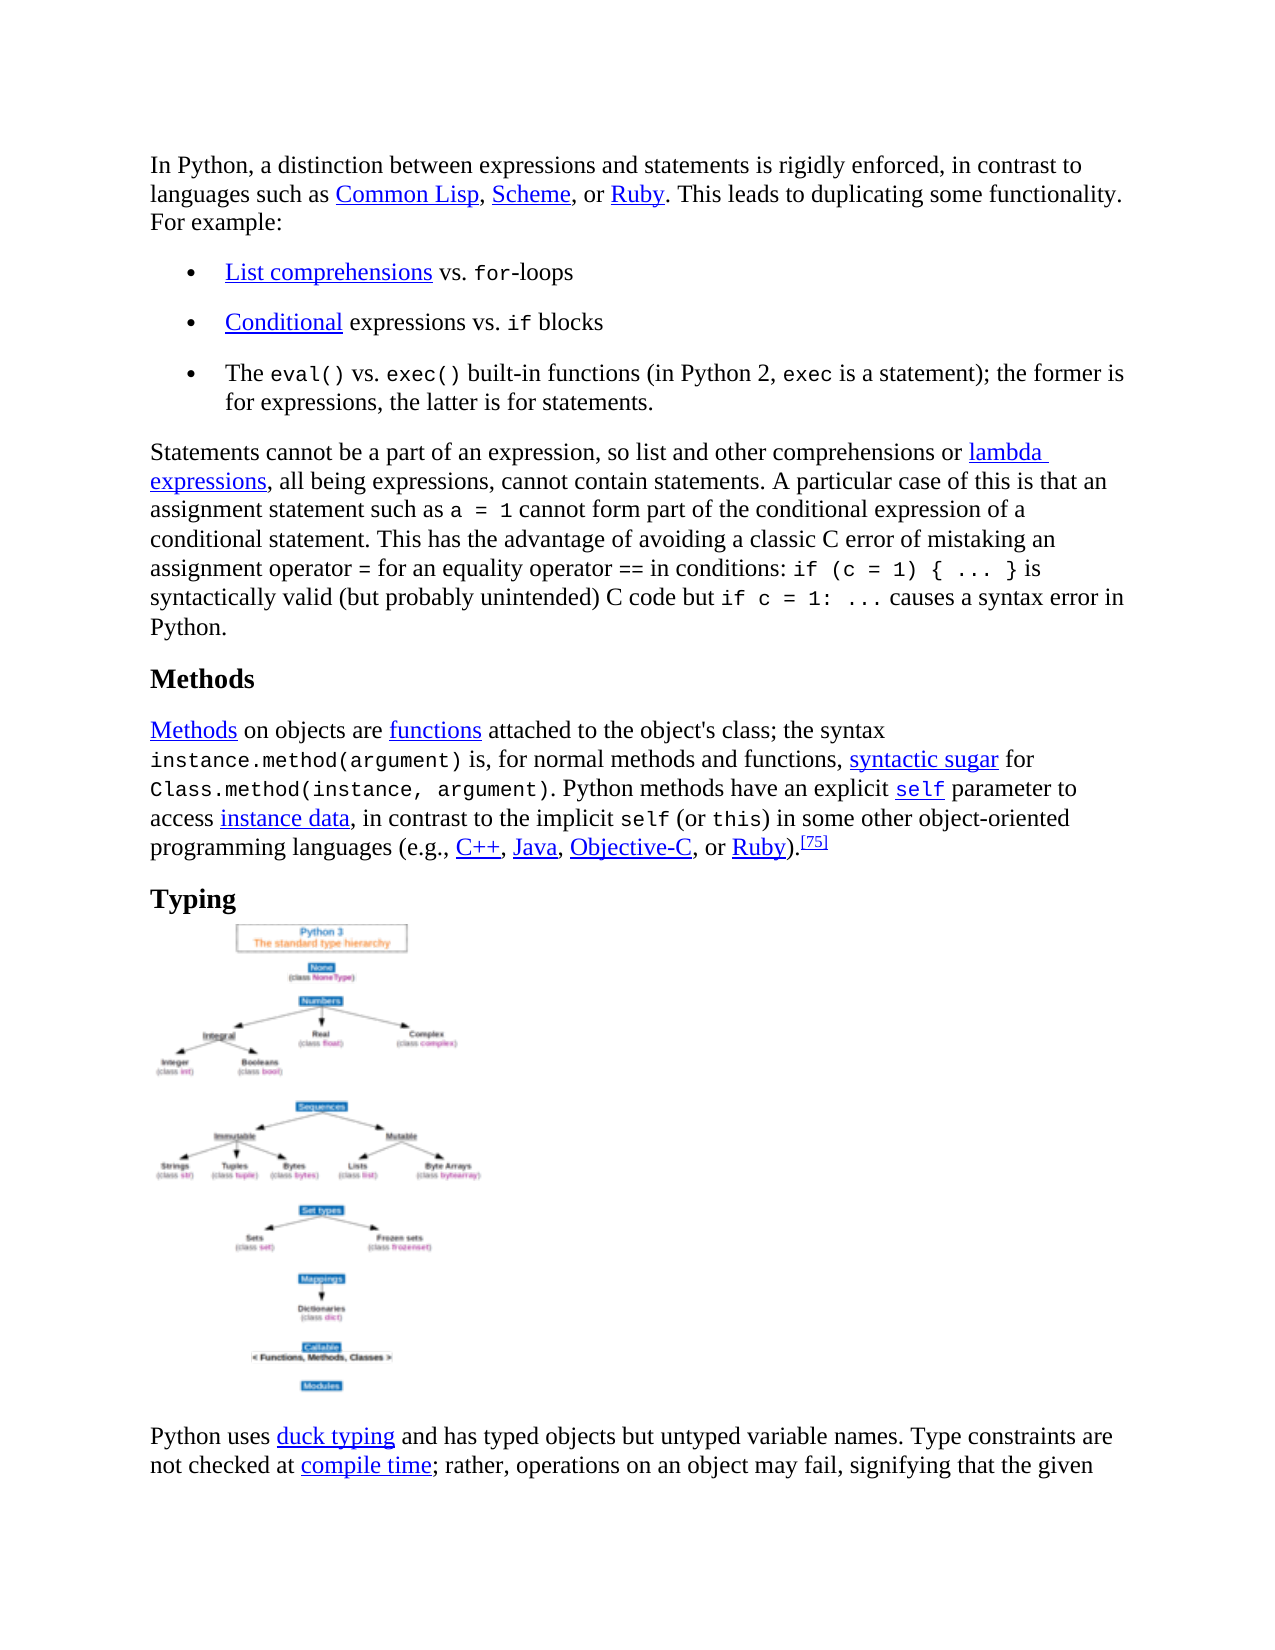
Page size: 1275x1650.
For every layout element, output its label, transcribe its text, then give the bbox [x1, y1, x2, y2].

text Methods on objects are functions attached to the object's class; the syntax instance.method(argument) is, for normal methods and functions, syntactic sugar for Class.method(instance, argument). Python methods have an explicit self parameter to access instance data, in contrast to the implicit self (or this) in some other object-oriented programming languages (e.g., C++, Java, Objective-C, or Ruby).[75] [150, 715, 1125, 861]
list List comprehensions vs. for-loops [187, 257, 1125, 287]
text In Python, a distinction between expressions and statements is rigidly enforced, in contrast to languages such as Common Lisp, Scheme, or Ruby. This leads to duplicating some functionality. For example: [150, 150, 1125, 236]
list Conditional expressions vs. if blocks [187, 307, 1125, 337]
text Typing [150, 882, 1125, 914]
text Python uses duck typing and has typed objects but untyped variable names. Type constraints are not checked at compile time; rather, operations on an object may fail, signifying that the given [150, 1421, 1125, 1479]
text Statements cannot be a part of an expression, so list and other comprehensions or lambda expressions, all being expressions, cannot contain statements. A particular case of this is that an assignment statement such as a = 1 cannot form part of the conditional expression of a conditional statement. This has the advantage of avoiding a classic C error of mistaking an assignment operator = for an equality operator == in conditions: if (c = 1) { ... } is syntactically valid (but probably unintended) C code but if c = 1: ... causes a syntax error in Python. [150, 437, 1125, 641]
list The eval() vs. exec() built-in functions (in Python 2, exec is a statement); the former is for expressions, the latter is for statements. [187, 358, 1125, 416]
text Methods [150, 662, 1125, 694]
